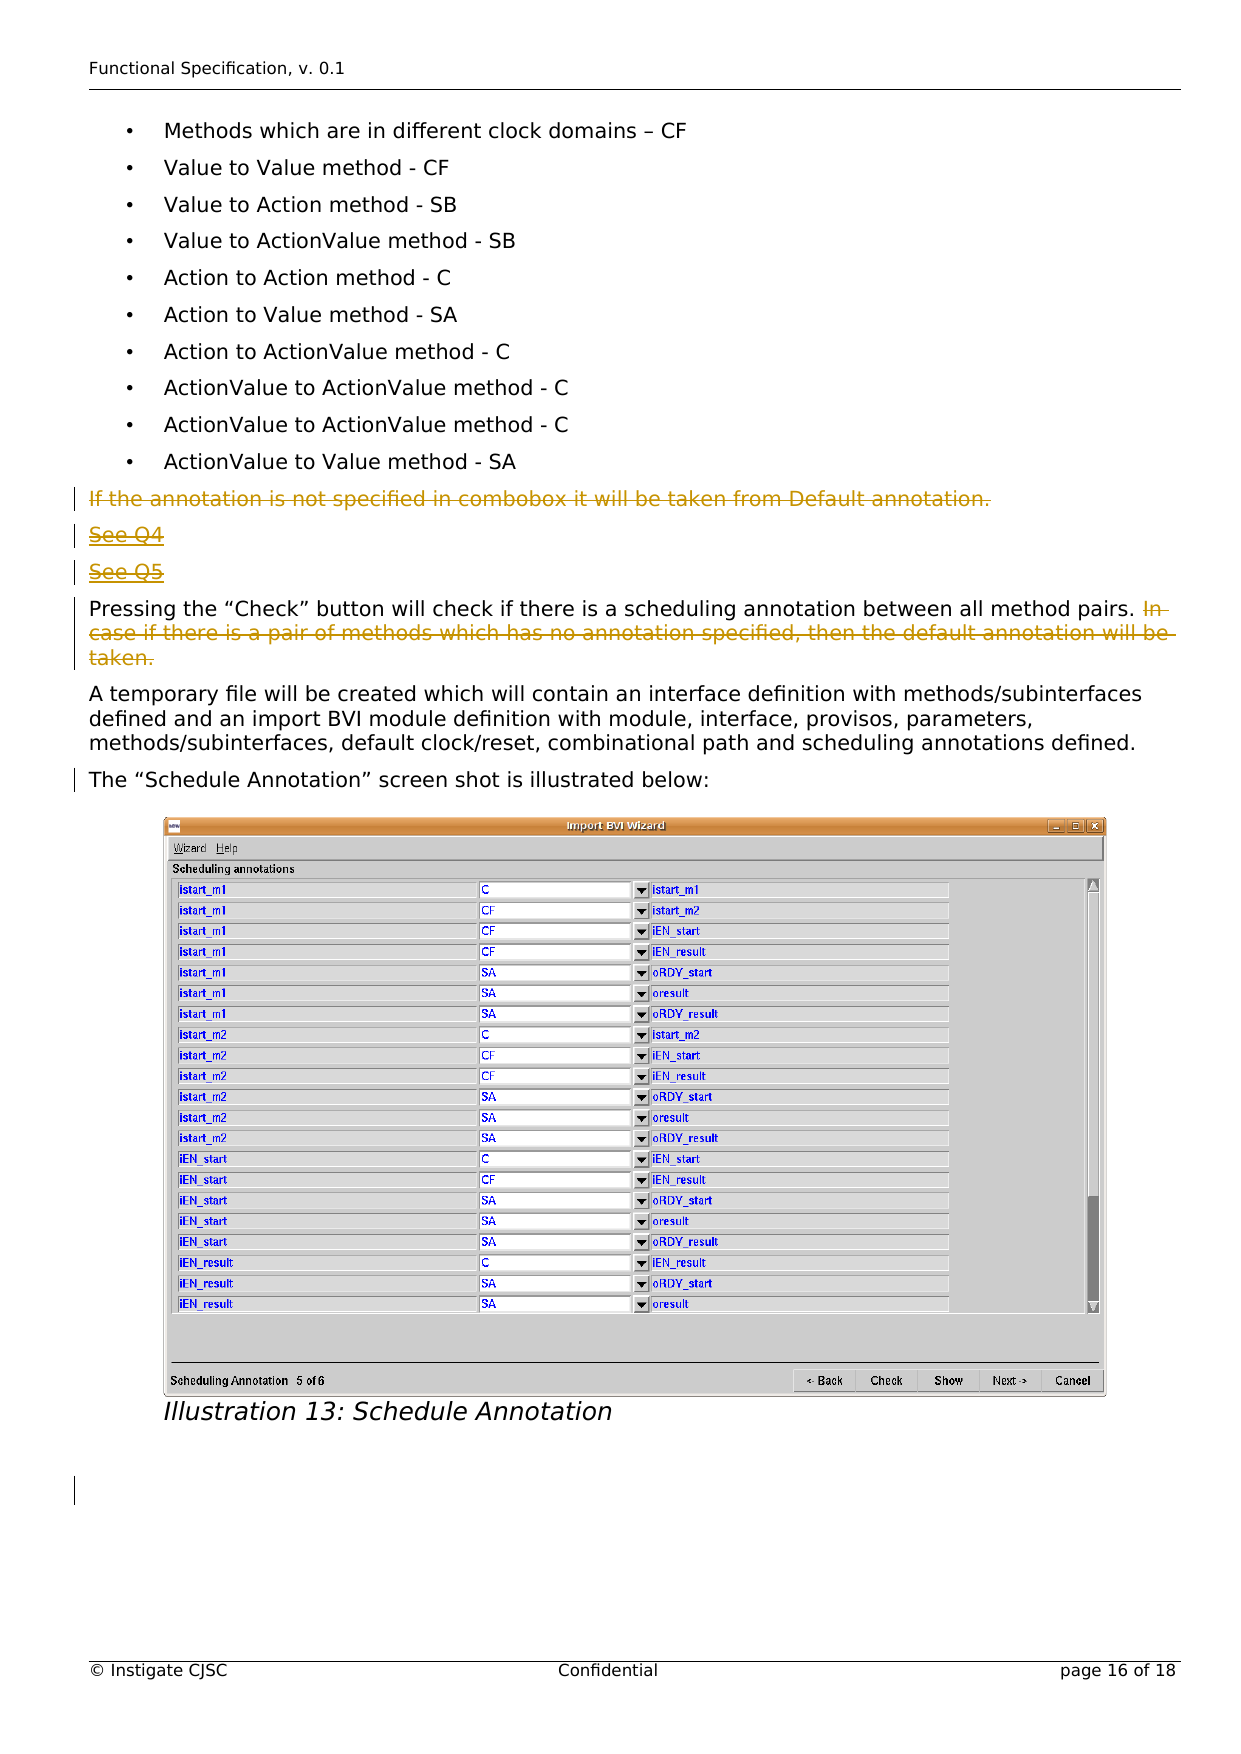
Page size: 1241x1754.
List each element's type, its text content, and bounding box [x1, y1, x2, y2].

text Illustration 13: Schedule Annotation [163, 1397, 1106, 1426]
list Value to ActionValue method - SB [126, 229, 1181, 254]
list Methods which are in different clock domains – CF [126, 119, 1181, 143]
list Action to Action method - C [126, 266, 1181, 290]
picture [163, 817, 1107, 1397]
list ActionValue to ActionValue method - C [126, 376, 1181, 401]
list ActionValue to Value method - SA [126, 450, 1181, 474]
list Value to Value method - CF [126, 156, 1181, 180]
text Pressing the “Check” button will check if there is a scheduling annotation between all method pairs. [88, 597, 1181, 670]
list Value to Action method - SB [126, 193, 1181, 217]
text A temporary file will be created which will contain an interface definition with methods/subinterfaces defined and an import BVI module definition with module, interface, provisos, parameters, methods/subinterfaces, default clock/reset, combinational path and scheduling annotations defined. [88, 682, 1181, 755]
list ActionValue to ActionValue method - C [126, 413, 1181, 437]
list Action to Value method - SA [126, 303, 1181, 327]
text The “Schedule Annotation” screen shot is illustrated below: [88, 768, 1181, 792]
list Action to ActionValue method - C [126, 340, 1181, 364]
